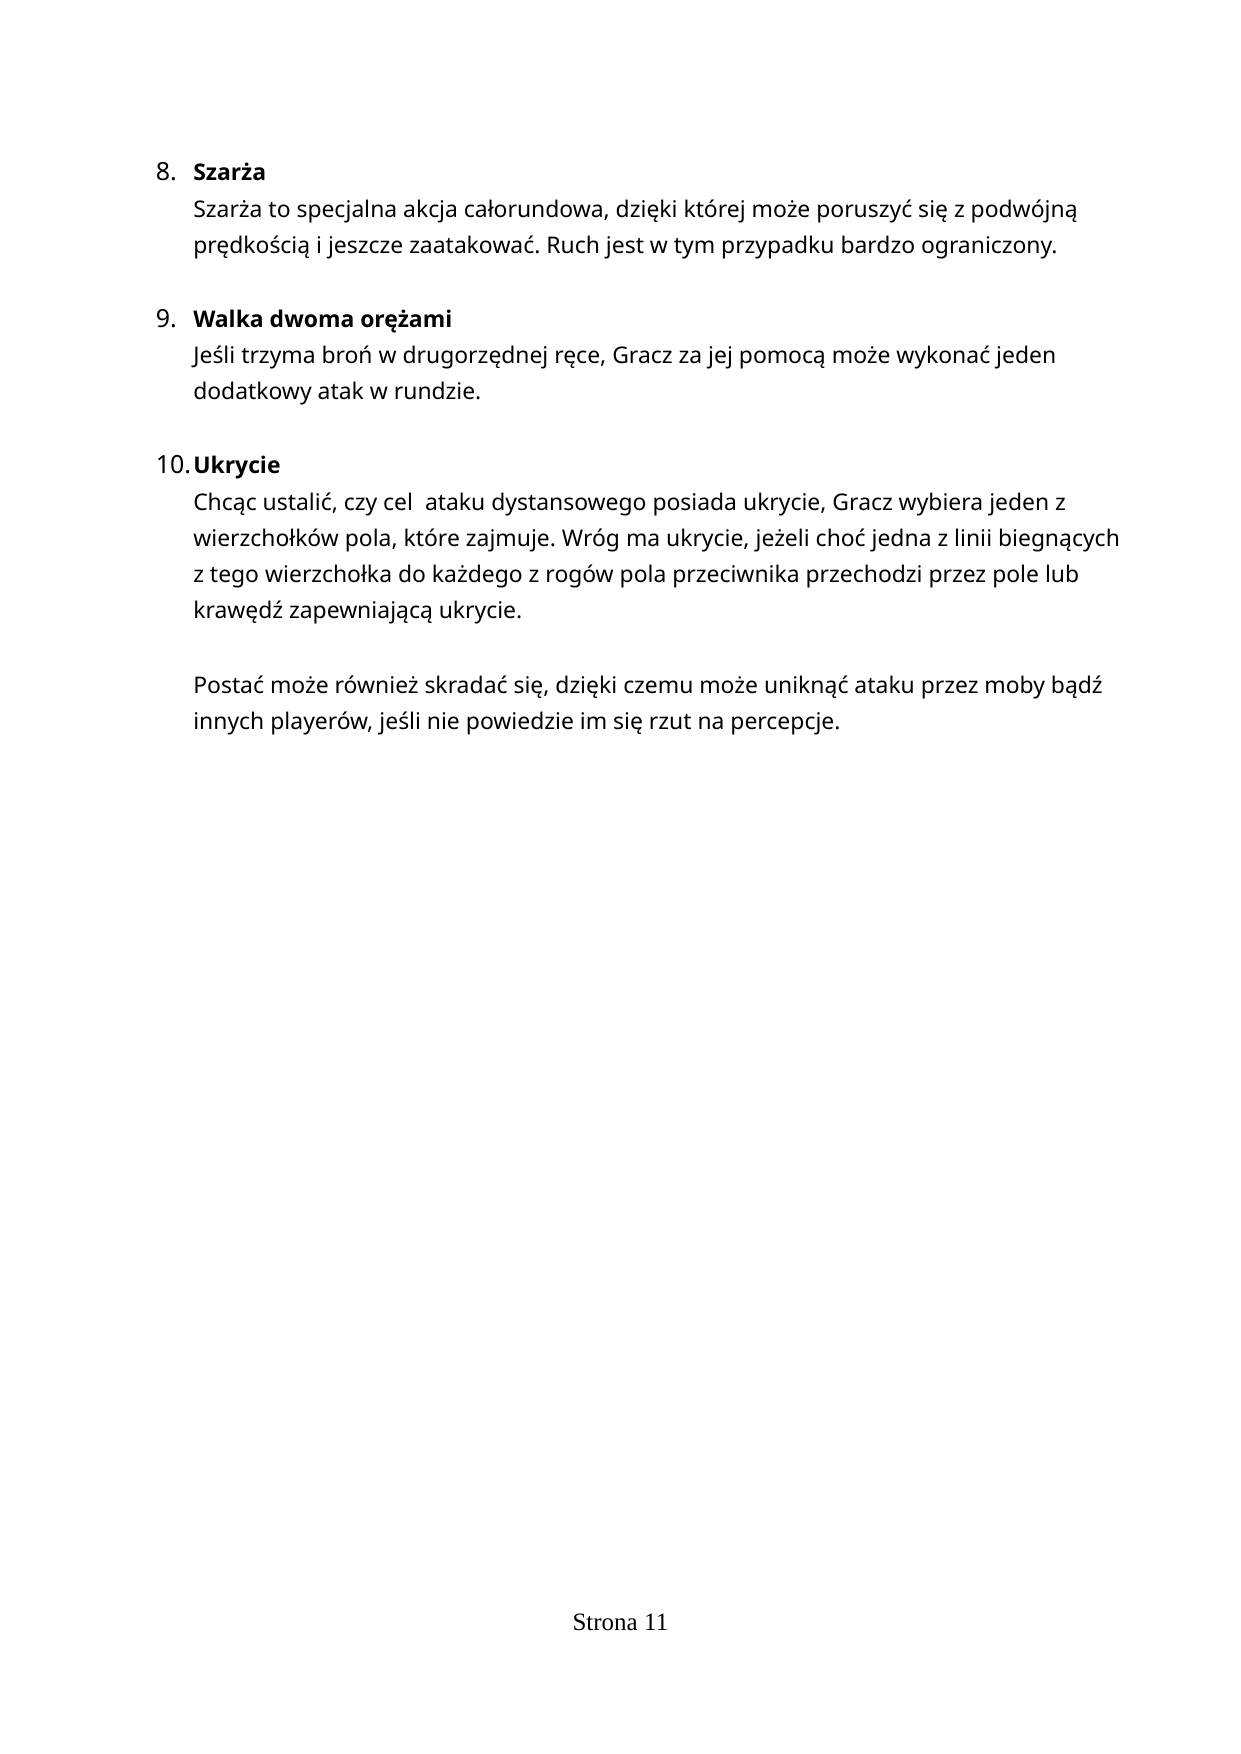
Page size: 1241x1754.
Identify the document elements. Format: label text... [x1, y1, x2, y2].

list Walka dwoma orężami Jeśli trzyma broń w drugorzędnej ręce, Gracz za jej pomocą może wykonać jeden dodatkowy atak w rundzie. [156, 301, 1122, 407]
list Szarża Szarża to specjalna akcja całorundowa, dzięki której może poruszyć się z podwójną prędkością i jeszcze zaatakować. Ruch jest w tym przypadku bardzo ograniczony. [156, 154, 1122, 260]
list Ukrycie Chcąc ustalić, czy cel ataku dystansowego posiada ukrycie, Gracz wybiera jeden z wierzchołków pola, które zajmuje. Wróg ma ukrycie, jeżeli choć jedna z linii biegnących z tego wierzchołka do każdego z rogów pola przeciwnika przechodzi przez pole lub krawędź zapewniającą ukrycie. Postać może również skradać się, dzięki czemu może uniknąć ataku przez moby bądź innych playerów, jeśli nie powiedzie im się rzut na percepcje. [156, 447, 1122, 736]
